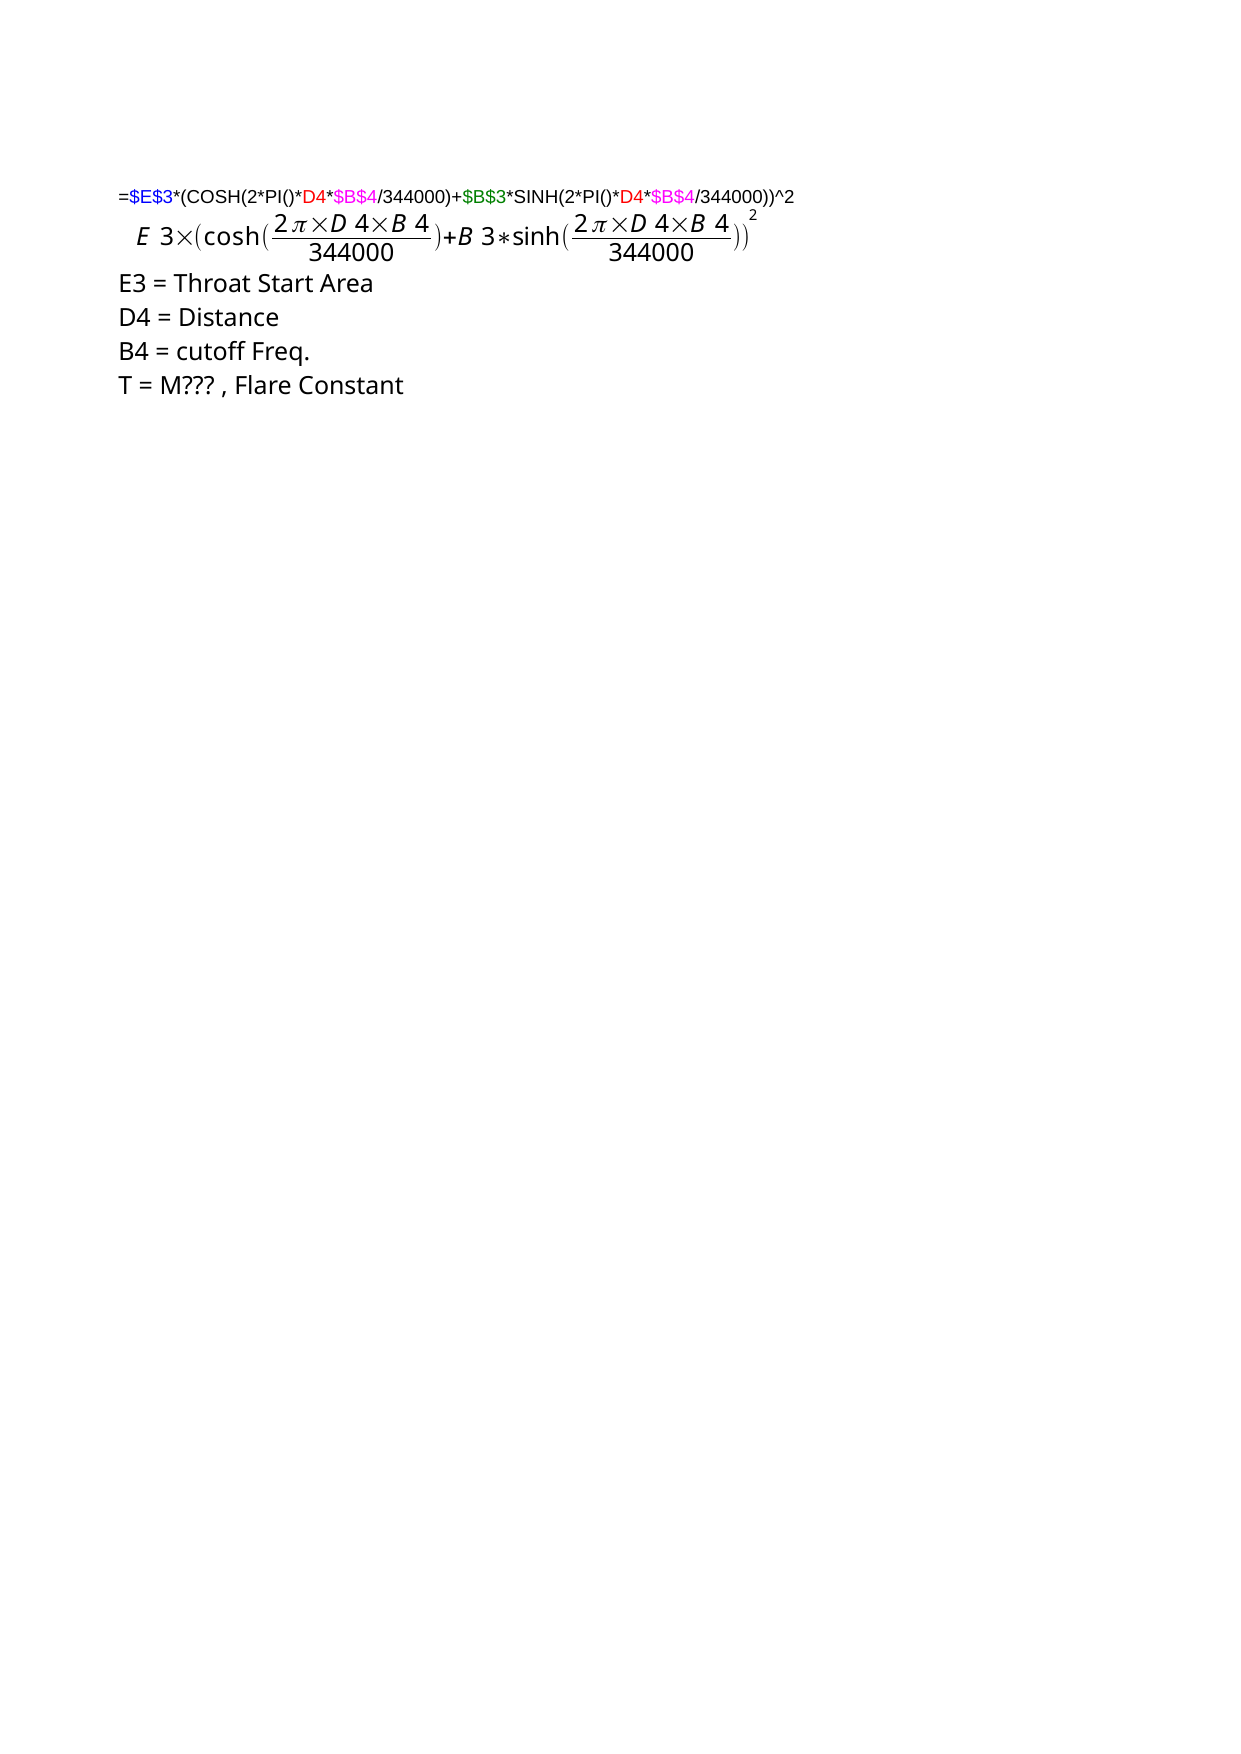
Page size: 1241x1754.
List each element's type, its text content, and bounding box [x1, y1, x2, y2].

text T = M??? , Flare Constant [118, 367, 1122, 402]
text E3 = Throat Start Area [118, 265, 1122, 299]
text B4 = cutoff Freq. [118, 333, 1122, 367]
text =$E$3*(COSH(2*PI()*D4*$B$4/344000)+$B$3*SINH(2*PI()*D4*$B$4/344000))^2 [118, 186, 1122, 208]
text D4 = Distance [118, 299, 1122, 333]
